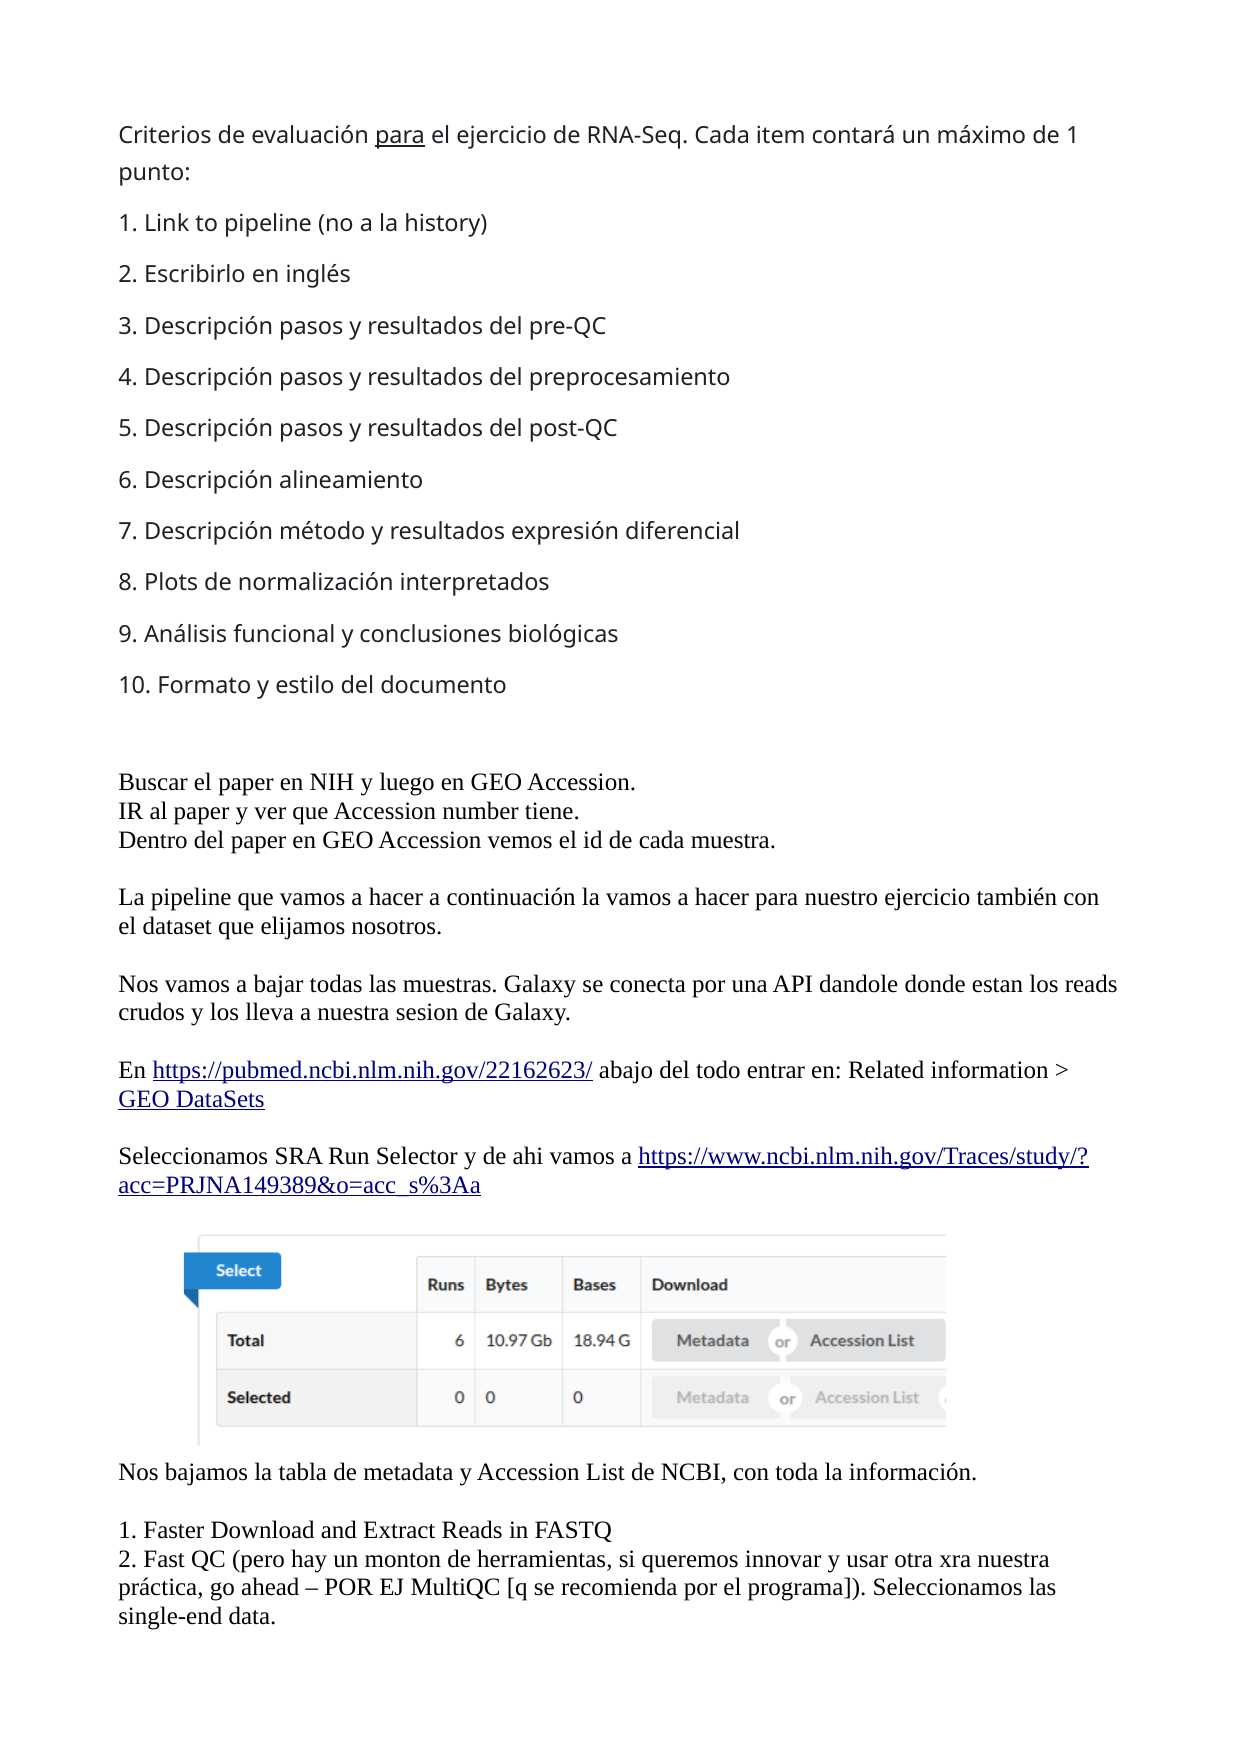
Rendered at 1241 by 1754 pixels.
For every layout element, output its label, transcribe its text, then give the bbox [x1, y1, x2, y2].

text 2. Fast QC (pero hay un monton de herramientas, si queremos innovar y usar otra xra nuestra práctica, go ahead – POR EJ MultiQC [q se recomienda por el programa]). Seleccionamos las single-end data. [118, 1544, 1122, 1630]
picture [183, 1230, 947, 1446]
text La pipeline que vamos a hacer a continuación la vamos a hacer para nuestro ejercicio también con el dataset que elijamos nosotros. [118, 882, 1122, 940]
text 3. Descripción pasos y resultados del pre-QC [118, 309, 1122, 341]
text Nos bajamos la tabla de metadata y Accession List de NCBI, con toda la información. [118, 1457, 1122, 1486]
text 8. Plots de normalización interpretados [118, 566, 1122, 598]
text 2. Escribirlo en inglés [118, 258, 1122, 289]
text Nos vamos a bajar todas las muestras. Galaxy se conecta por una API dandole donde estan los reads crudos y los lleva a nuestra sesion de Galaxy. [118, 969, 1122, 1026]
text Criterios de evaluación para el ejercicio de RNA-Seq. Cada item contará un máximo de 1 punto: [118, 118, 1122, 187]
text Dentro del paper en GEO Accession vemos el id de cada muestra. [118, 825, 1122, 854]
text IR al paper y ver que Accession number tiene. [118, 796, 1122, 825]
text 1. Link to pipeline (no a la history) [118, 206, 1122, 238]
text 6. Descripción alineamiento [118, 463, 1122, 495]
text 1. Faster Download and Extract Reads in FASTQ [118, 1515, 1122, 1544]
text 7. Descripción método y resultados expresión diferencial [118, 514, 1122, 546]
text 4. Descripción pasos y resultados del preprocesamiento [118, 360, 1122, 392]
text 5. Descripción pasos y resultados del post-QC [118, 412, 1122, 444]
text 10. Formato y estilo del documento [118, 668, 1122, 700]
text 9. Análisis funcional y conclusiones biológicas [118, 617, 1122, 649]
text En https://pubmed.ncbi.nlm.nih.gov/22162623/ abajo del todo entrar en: Related information > GEO DataSets [118, 1055, 1122, 1112]
text Buscar el paper en NIH y luego en GEO Accession. [118, 767, 1122, 796]
text Seleccionamos SRA Run Selector y de ahi vamos a https://www.ncbi.nlm.nih.gov/Traces/study/?acc=PRJNA149389&o=acc_s%3Aa [118, 1141, 1122, 1199]
